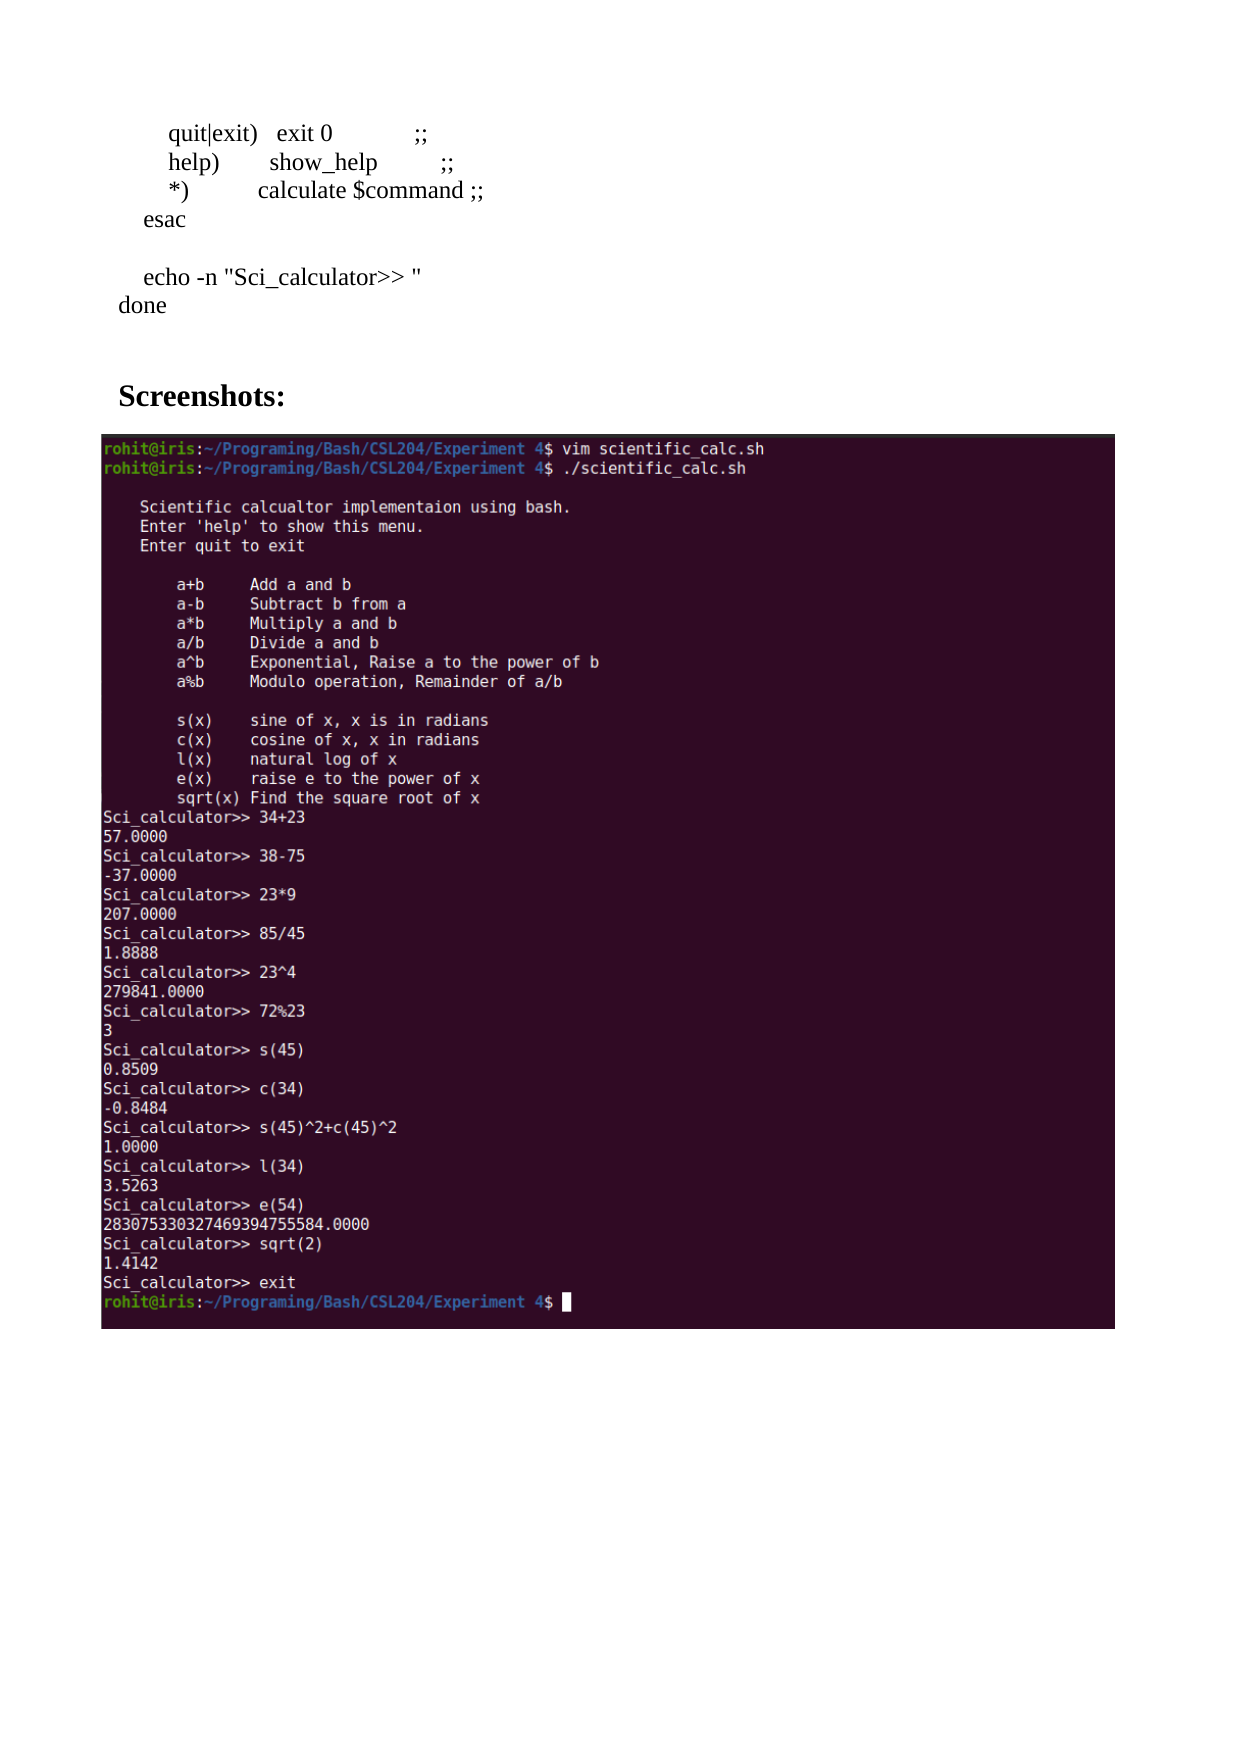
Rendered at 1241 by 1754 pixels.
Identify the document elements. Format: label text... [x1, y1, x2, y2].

text done [118, 291, 1122, 319]
text quit|exit) exit 0 ;; [118, 118, 1122, 147]
text echo -n "Sci_calculator>> " [118, 262, 1122, 291]
text Screenshots: [118, 377, 1122, 413]
text *) calculate $command ;; [118, 176, 1122, 204]
picture [101, 434, 1115, 1329]
text help) show_help ;; [118, 147, 1122, 176]
text esac [118, 204, 1122, 233]
